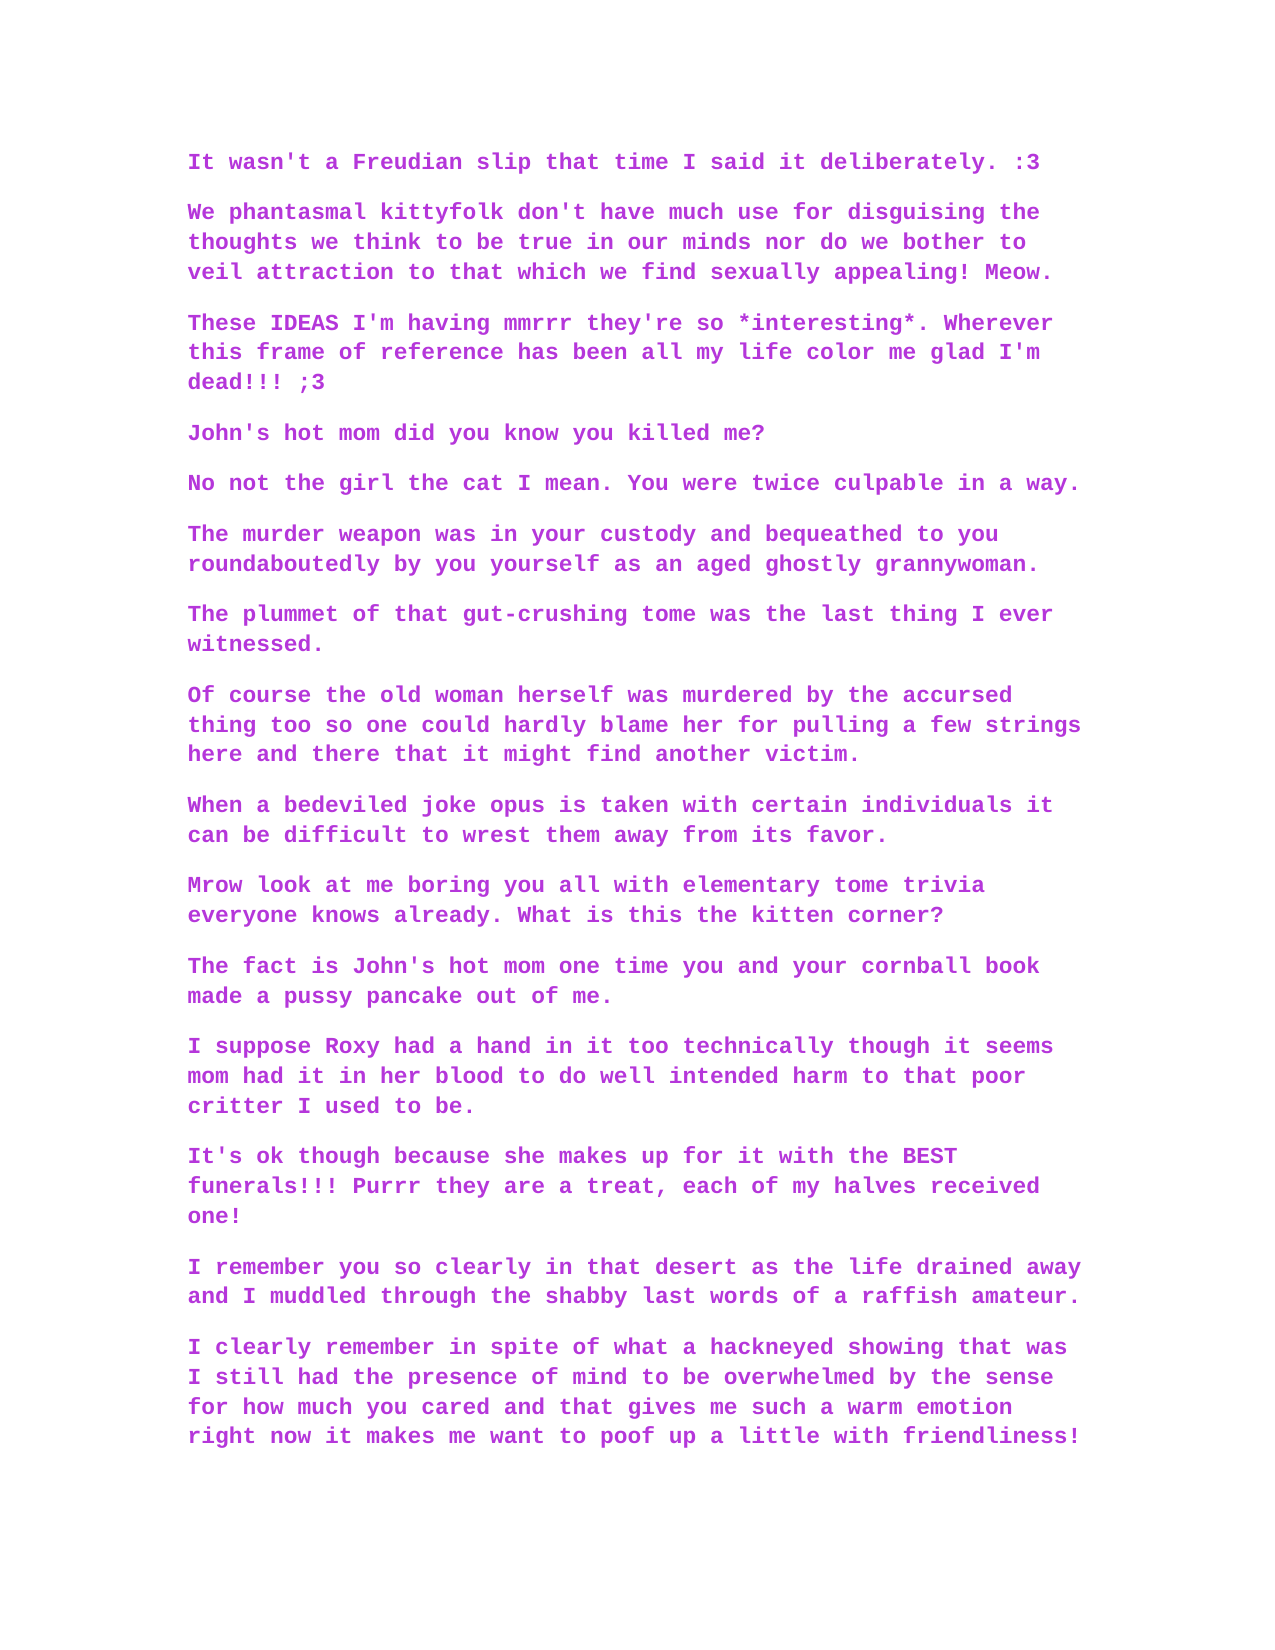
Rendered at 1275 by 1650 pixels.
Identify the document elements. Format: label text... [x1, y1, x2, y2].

text We phantasmal kittyfolk don't have much use for disguising the thoughts we think to be true in our minds nor do we bother to veil attraction to that which we find sexually appealing! Meow. [187, 201, 1087, 286]
text No not the girl the cat I mean. You were twice culpable in a way. [187, 472, 1087, 498]
text I remember you so clearly in that desert as the life drained away and I muddled through the shabby last words of a raffish amateur. [187, 1255, 1087, 1311]
text Of course the old woman herself was murdered by the accursed thing too so one could hardly blame her for pulling a few strings here and there that it might find another victim. [187, 683, 1087, 769]
text I suppose Roxy had a hand in it too technically though it seems mom had it in her blood to do well intended harm to that poor critter I used to be. [187, 1034, 1087, 1120]
text When a bedeviled joke opus is taken with certain individuals it can be difficult to wrest them away from its favor. [187, 793, 1087, 849]
text John's hot mom did you know you killed me? [187, 421, 1087, 447]
text Mrow look at me boring you all with elementary tome trivia everyone knows already. What is this the kitten corner? [187, 874, 1087, 929]
text It wasn't a Freudian slip that time I said it deliberately. :3 [187, 150, 1087, 176]
text The plummet of that gut-crushing tome was the last thing I ever witnessed. [187, 603, 1087, 658]
text It's ok though because she makes up for it with the BEST funerals!!! Purrr they are a treat, each of my halves received one! [187, 1145, 1087, 1230]
text I clearly remember in spite of what a hackneyed showing that was I still had the presence of mind to be overwhelmed by the sense for how much you cared and that gives me such a warm emotion right now it makes me want to poof up a little with friendliness! [187, 1335, 1087, 1451]
text The fact is John's hot mom one time you and your cornball book made a pussy pancake out of me. [187, 954, 1087, 1010]
text These IDEAS I'm having mmrrr they're so *interesting*. Wherever this frame of reference has been all my life color me glad I'm dead!!! ;3 [187, 311, 1087, 396]
text The murder weapon was in your custody and bequeathed to you roundaboutedly by you yourself as an aged ghostly grannywoman. [187, 522, 1087, 578]
